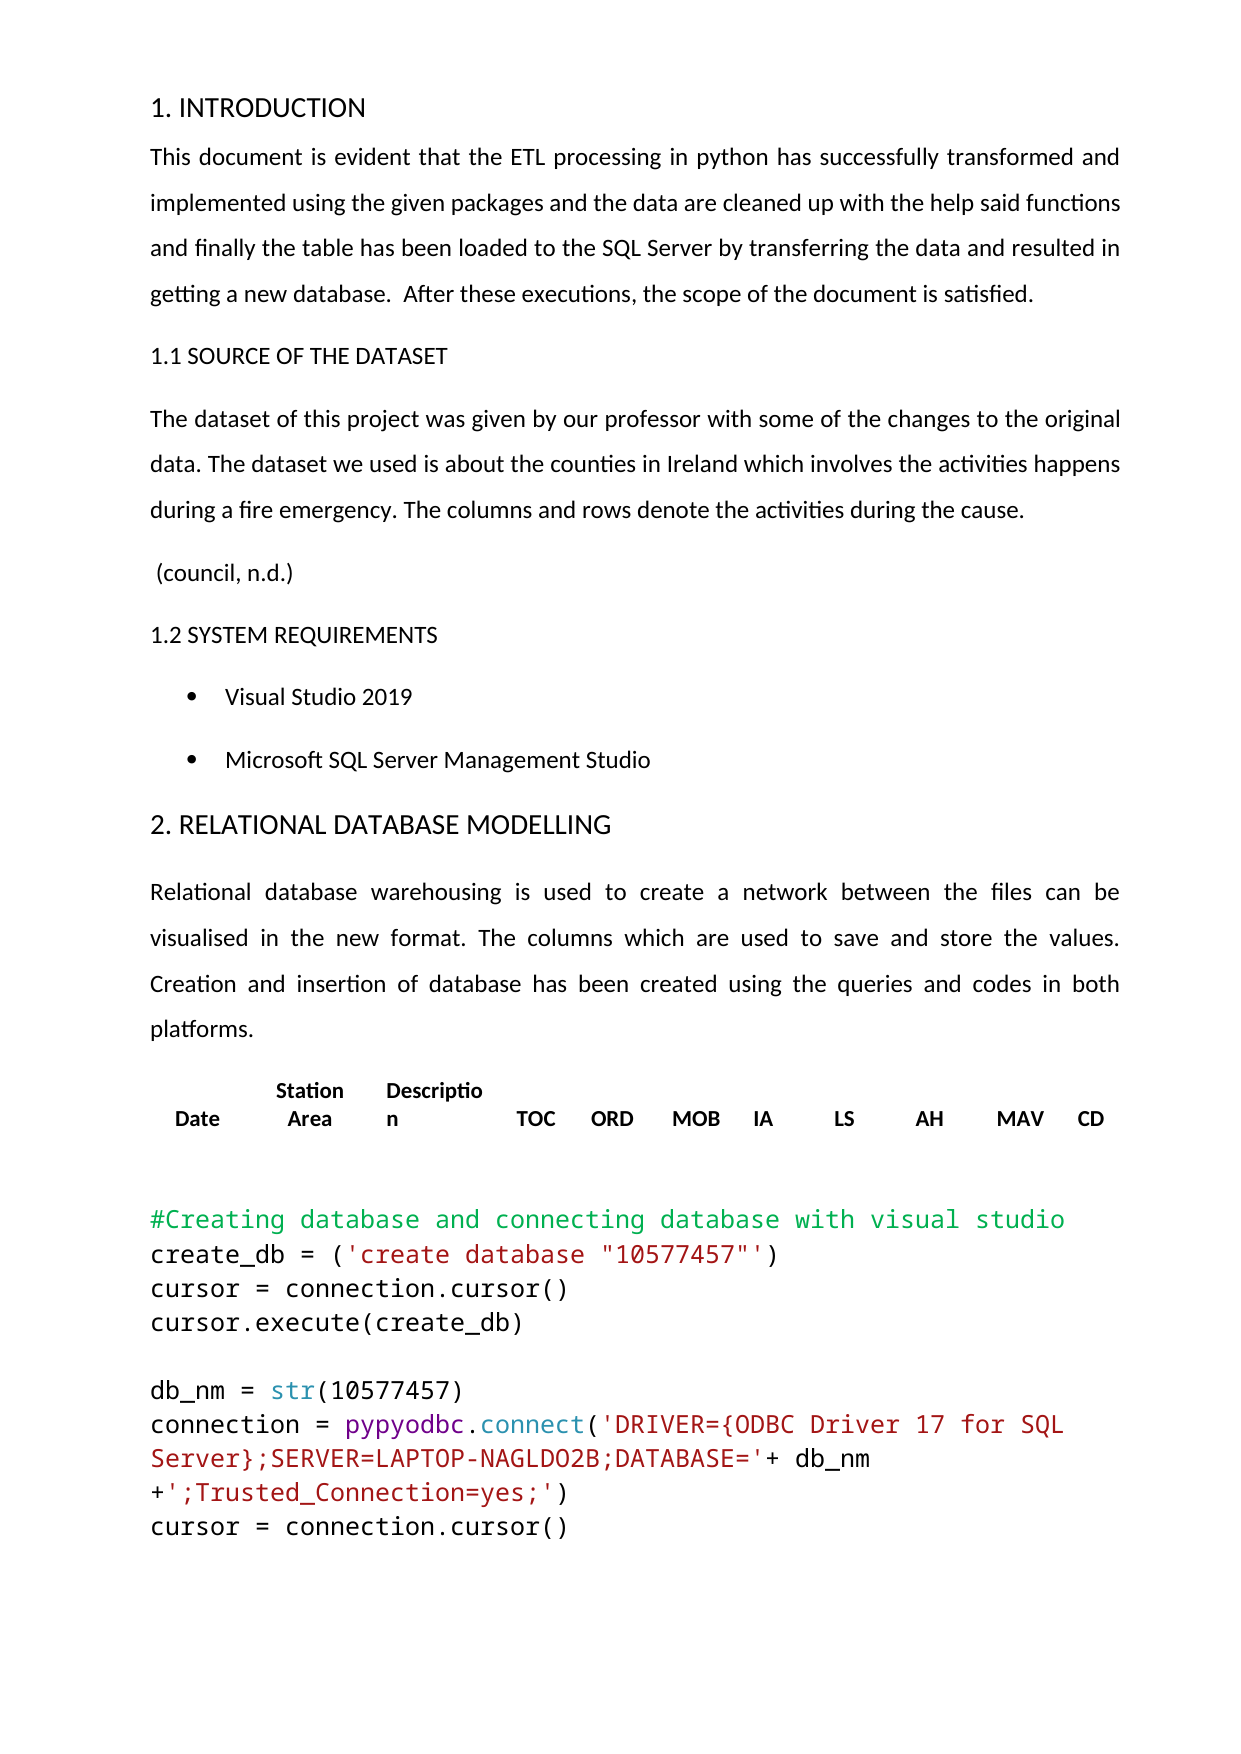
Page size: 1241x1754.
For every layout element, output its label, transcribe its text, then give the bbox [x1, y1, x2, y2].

list Microsoft SQL Server Management Studio [187, 744, 1122, 774]
table_header IA [742, 1076, 823, 1132]
text cursor.execute(create_db) [150, 1304, 1122, 1338]
table_header CD [1066, 1076, 1147, 1132]
text 1.1 SOURCE OF THE DATASET [150, 341, 1122, 371]
text 1.2 SYSTEM REQUIREMENTS [150, 619, 1122, 650]
text Relational database warehousing is used to create a network between the files can be visualised in the new format. The columns which are used to save and store the values. Creation and insertion of database has been created using the queries and codes in both platforms. [150, 876, 1122, 1044]
table_header TOC [505, 1076, 579, 1132]
text create_db = ('create database "10577457"') [150, 1236, 1122, 1270]
text #Creating database and connecting database with visual studio [150, 1202, 1122, 1236]
text 1. INTRODUCTION [150, 89, 1122, 124]
text The dataset of this project was given by our professor with some of the changes to the original data. The dataset we used is about the counties in Ireland which involves the activities happens during a fire emergency. The columns and rows denote the activities during the cause. [150, 403, 1122, 525]
table_header MAV [985, 1076, 1066, 1132]
text cursor = connection.cursor() [150, 1509, 1122, 1543]
text This document is evident that the ETL processing in python has successfully transformed and implemented using the given packages and the data are cleaned up with the help said functions and finally the table has been loaded to the SQL Server by transferring the data and resulted in getting a new database. After these executions, the scope of the document is satisfied. [150, 141, 1122, 309]
text (council, n.d.) [150, 557, 1122, 587]
table_header Station Area [245, 1076, 375, 1132]
list Visual Studio 2019 [187, 682, 1122, 712]
text connection = pypyodbc.connect('DRIVER={ODBC Driver 17 for SQL Server};SERVER=LAPTOP-NAGLDO2B;DATABASE='+ db_nm +';Trusted_Connection=yes;') [150, 1407, 1122, 1509]
table_header LS [823, 1076, 904, 1132]
text 2. RELATIONAL DATABASE MODELLING [150, 806, 1122, 842]
table_header AH [904, 1076, 985, 1132]
text db_nm = str(10577457) [150, 1372, 1122, 1407]
text cursor = connection.cursor() [150, 1270, 1122, 1304]
table_header Description [375, 1076, 505, 1132]
table_header Date [150, 1076, 245, 1132]
table_header ORD [580, 1076, 661, 1132]
table_header MOB [661, 1076, 742, 1132]
